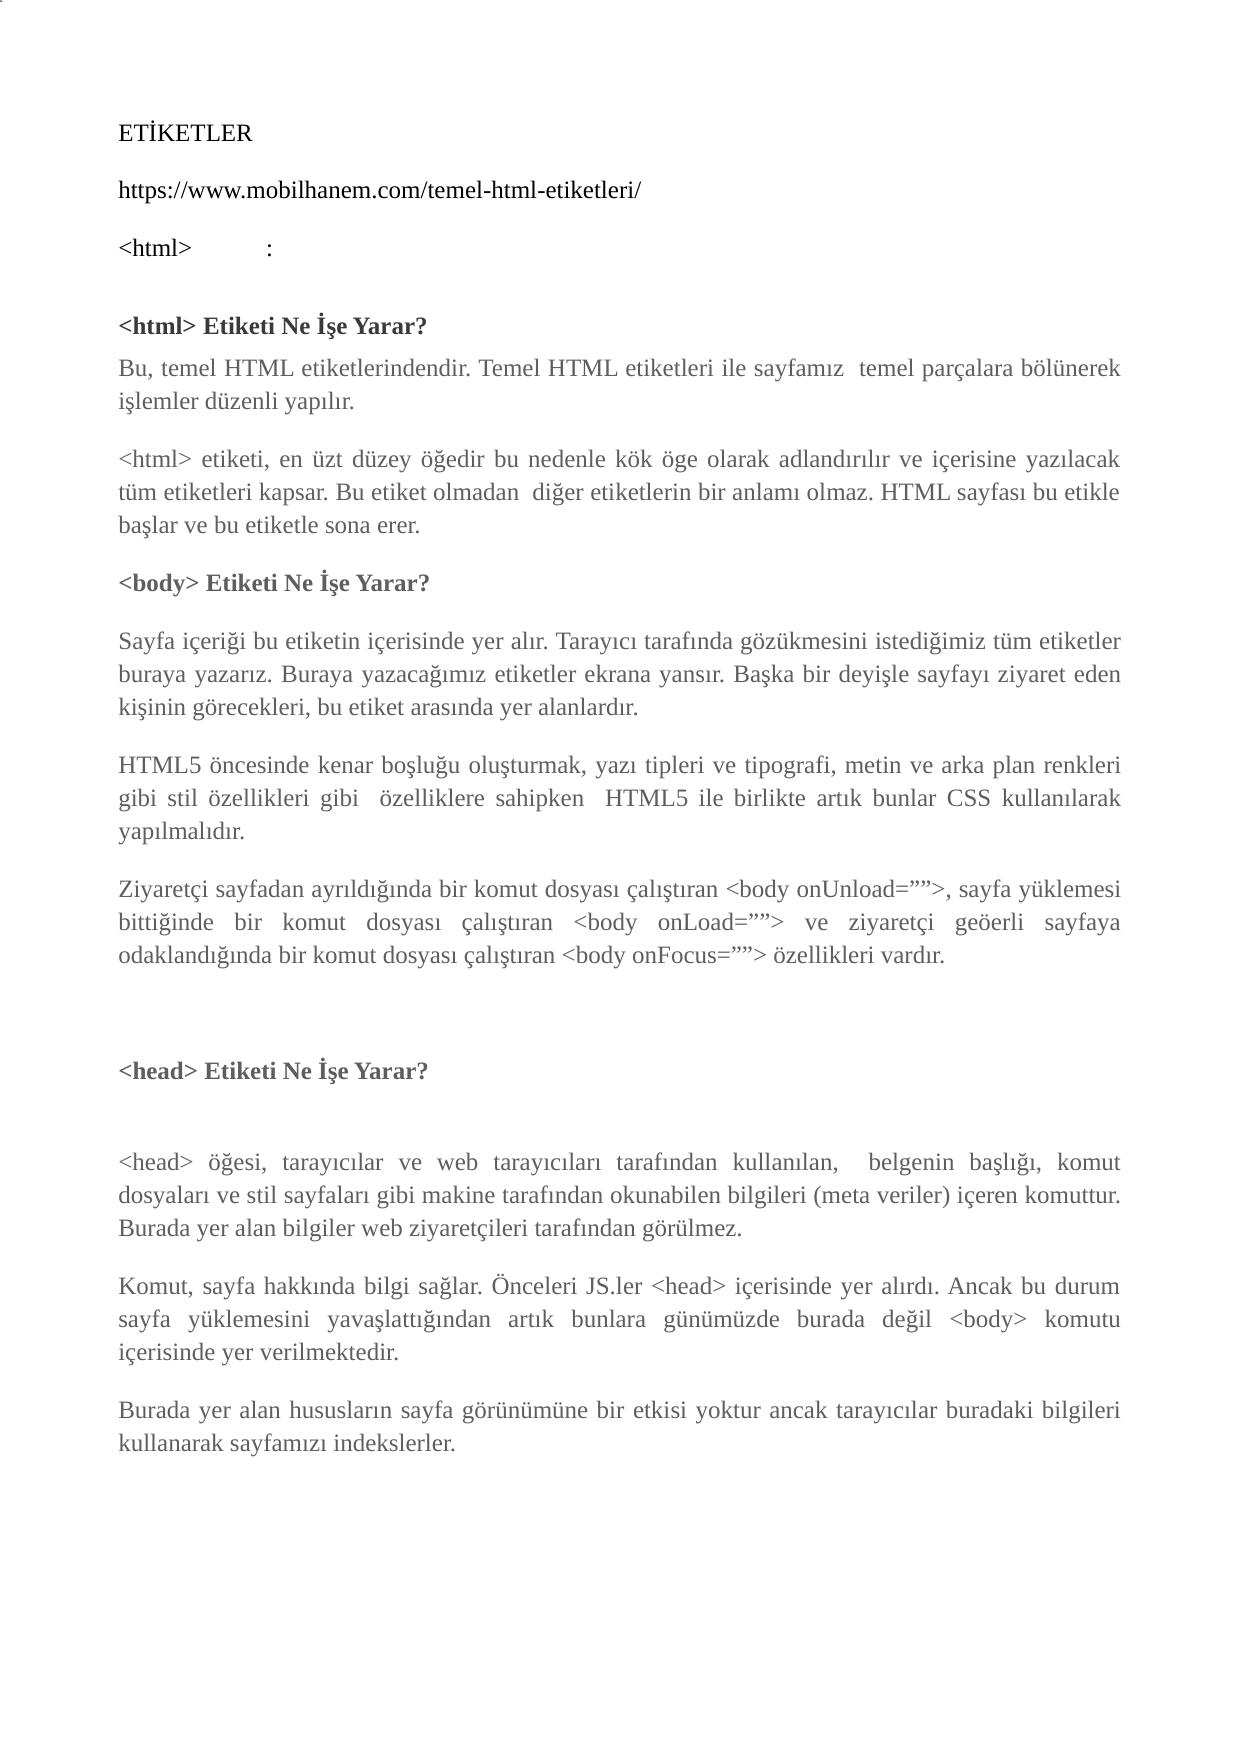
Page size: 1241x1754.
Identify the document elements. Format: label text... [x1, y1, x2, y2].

text <head> öğesi, tarayıcılar ve web tarayıcıları tarafından kullanılan, belgenin başlığı, komut dosyaları ve stil sayfaları gibi makine tarafından okunabilen bilgileri (meta veriler) içeren komuttur. Burada yer alan bilgiler web ziyaretçileri tarafından görülmez. [118, 1114, 1122, 1242]
text Ziyaretçi sayfadan ayrıldığında bir komut dosyası çalıştıran <body onUnload=””>, sayfa yüklemesi bittiğinde bir komut dosyası çalıştıran <body onLoad=””> ve ziyaretçi geöerli sayfaya odaklandığında bir komut dosyası çalıştıran <body onFocus=””> özellikleri vardır. [118, 874, 1122, 969]
text Bu, temel HTML etiketlerindendir. Temel HTML etiketleri ile sayfamız temel parçalara bölünerek işlemler düzenli yapılır. [118, 353, 1122, 414]
text Burada yer alan hususların sayfa görünümüne bir etkisi yoktur ancak tarayıcılar buradaki bilgileri kullanarak sayfamızı indekslerler. [118, 1395, 1122, 1457]
text <body> Etiketi Ne İşe Yarar? [118, 568, 1122, 597]
text ETİKETLER [118, 118, 1122, 147]
text https://www.mobilhanem.com/temel-html-etiketleri/ [118, 176, 1122, 204]
text <head> Etiketi Ne İşe Yarar? [118, 1056, 1122, 1085]
text HTML5 öncesinde kenar boşluğu oluşturmak, yazı tipleri ve tipografi, metin ve arka plan renkleri gibi stil özellikleri gibi özelliklere sahipken HTML5 ile birlikte artık bunlar CSS kullanılarak yapılmalıdır. [118, 750, 1122, 845]
text Sayfa içeriği bu etiketin içerisinde yer alır. Tarayıcı tarafında gözükmesini istediğimiz tüm etiketler buraya yazarız. Buraya yazacağımız etiketler ekrana yansır. Başka bir deyişle sayfayı ziyaret eden kişinin görecekleri, bu etiket arasında yer alanlardır. [118, 626, 1122, 721]
text <html> etiketi, en üzt düzey öğedir bu nedenle kök öge olarak adlandırılır ve içerisine yazılacak tüm etiketleri kapsar. Bu etiket olmadan diğer etiketlerin bir anlamı olmaz. HTML sayfası bu etikle başlar ve bu etiketle sona erer. [118, 444, 1122, 538]
subtitle <html> Etiketi Ne İşe Yarar? [118, 311, 1122, 340]
text <html> : [118, 233, 1122, 262]
text Komut, sayfa hakkında bilgi sağlar. Önceleri JS.ler <head> içerisinde yer alırdı. Ancak bu durum sayfa yüklemesini yavaşlattığından artık bunlara günümüzde burada değil <body> komutu içerisinde yer verilmektedir. [118, 1271, 1122, 1366]
